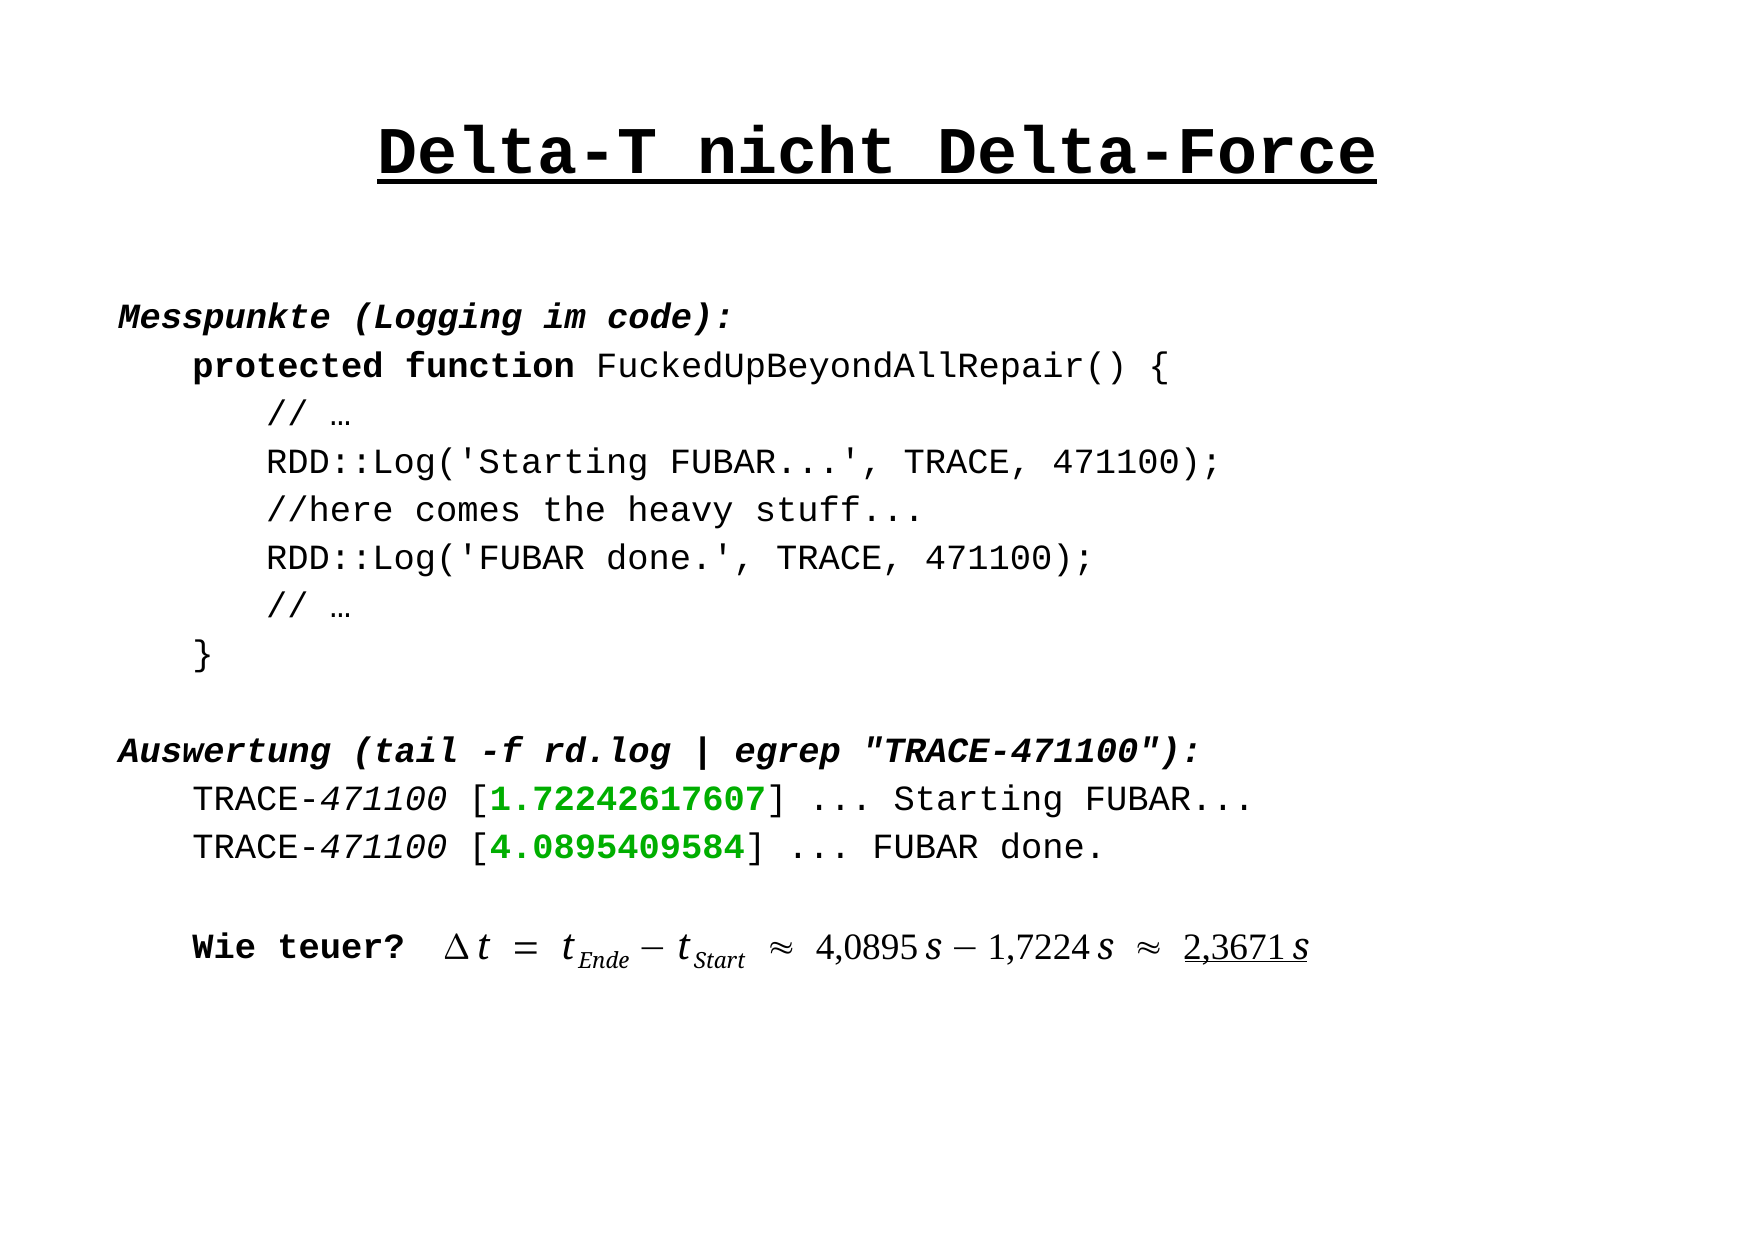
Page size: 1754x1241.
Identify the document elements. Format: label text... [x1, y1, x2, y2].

text Messpunkte (Logging im code): [118, 299, 1636, 339]
text } [118, 636, 1636, 676]
text //here comes the heavy stuff... [118, 492, 1636, 532]
text Auswertung (tail -f rd.log | egrep "TRACE-471100"): [118, 732, 1636, 773]
text // … [118, 396, 1636, 436]
text Delta-T nicht Delta-Force [118, 118, 1636, 194]
text Wie teuer? [118, 925, 1636, 973]
text RDD::Log('Starting FUBAR...', TRACE, 471100); [118, 444, 1636, 484]
text RDD::Log('FUBAR done.', TRACE, 471100); [118, 540, 1636, 580]
text // … [118, 588, 1636, 628]
text TRACE-471100 [1.72242617607] ... Starting FUBAR... [118, 781, 1636, 821]
text TRACE-471100 [4.0895409584] ... FUBAR done. [118, 829, 1636, 869]
text protected function FuckedUpBeyondAllRepair() { [118, 347, 1636, 388]
